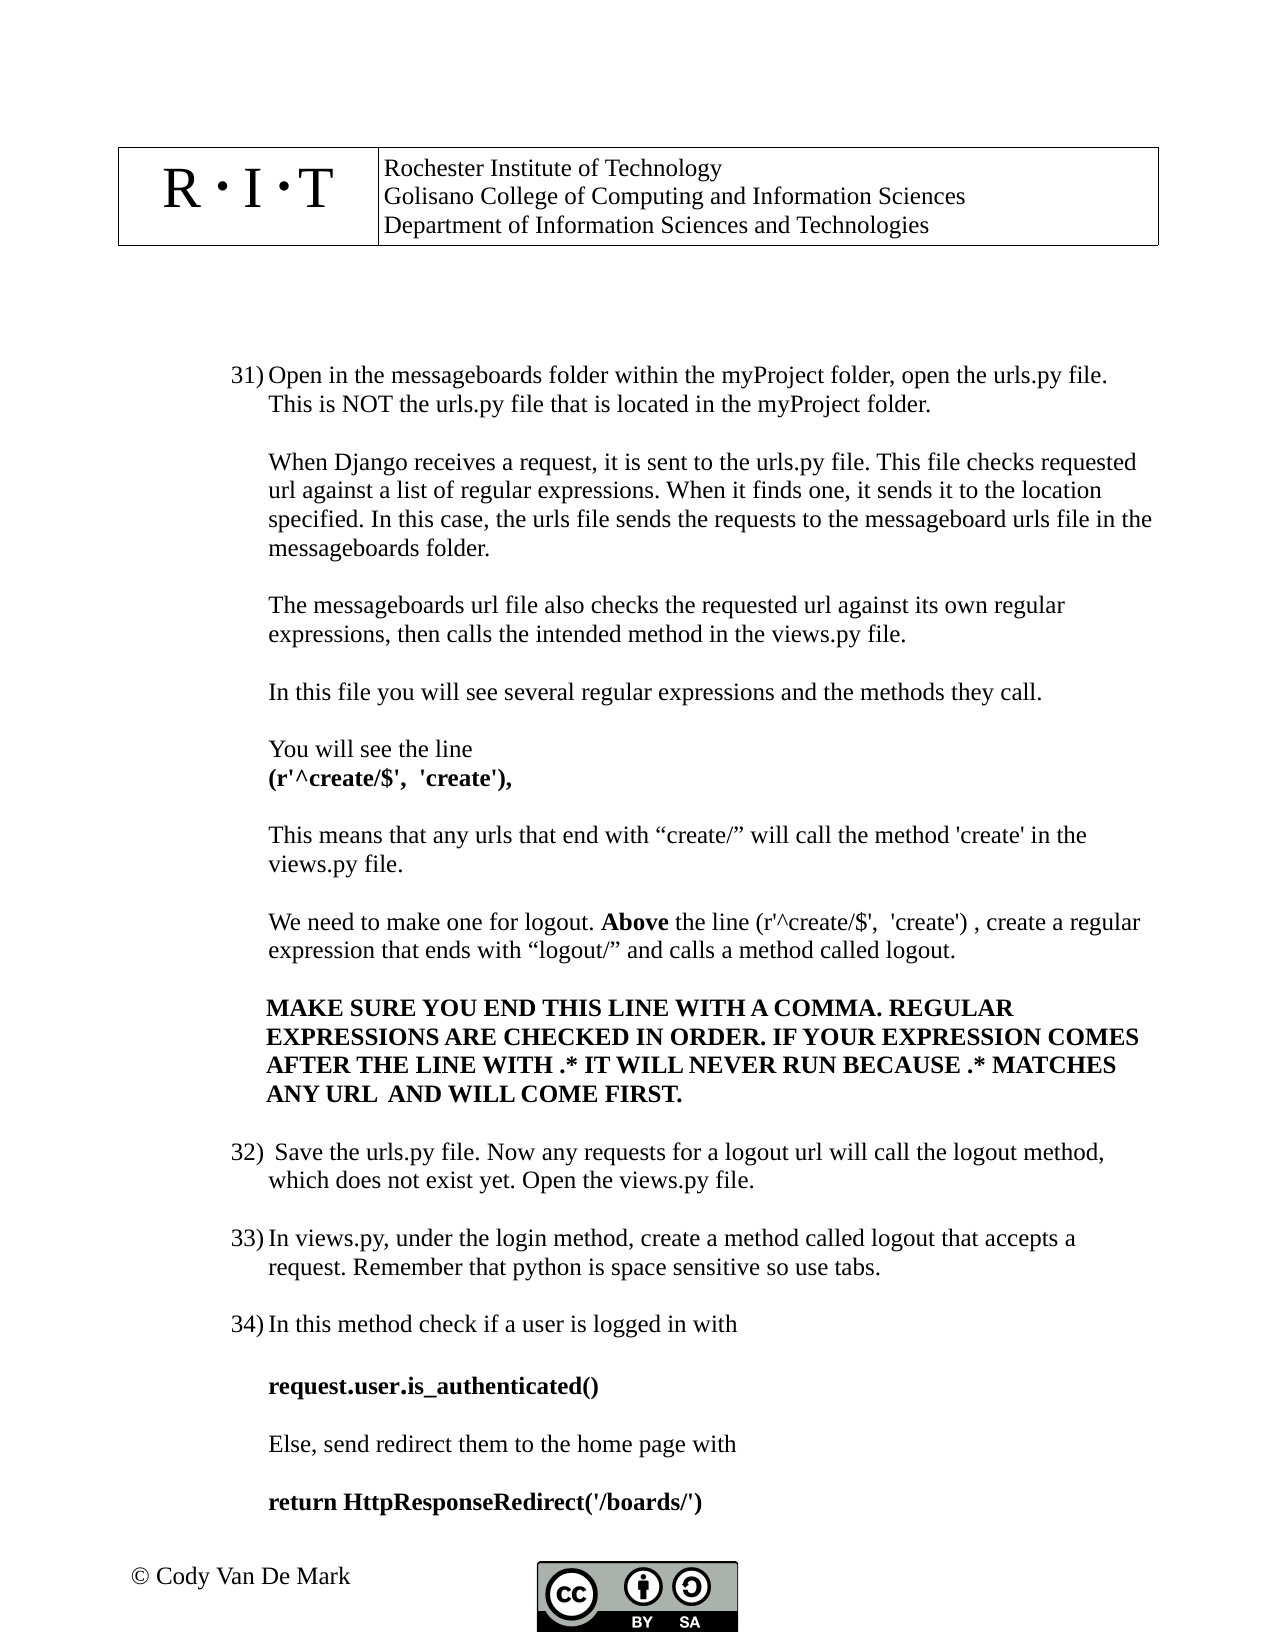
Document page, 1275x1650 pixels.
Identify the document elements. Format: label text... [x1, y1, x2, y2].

list Open in the messageboards folder within the myProject folder, open the urls.py file. This is NOT the urls.py file that is located in the myProject folder. When Django receives a request, it is sent to the urls.py file. This file checks requested url against a list of regular expressions. When it finds one, it sends it to the location specified. In this case, the urls file sends the requests to the messageboard urls file in the messageboards folder. The messageboards url file also checks the requested url against its own regular expressions, then calls the intended method in the views.py file. In this file you will see several regular expressions and the methods they call. You will see the line (r'^create/$', 'create'), [231, 361, 1157, 821]
list In views.py, under the login method, create a method called logout that accepts a request. Remember that python is space sensitive so use tabs. [231, 1223, 1157, 1281]
picture [536, 1561, 739, 1632]
list This means that any urls that end with “create/” will call the method 'create' in the views.py file. We need to make one for logout. Above the line (r'^create/$', 'create') , create a regular expression that ends with “logout/” and calls a method called logout. [231, 821, 1157, 964]
list Save the urls.py file. Now any requests for a logout url will call the logout method, which does not exist yet. Open the views.py file. [231, 1137, 1157, 1194]
text MAKE SURE YOU END THIS LINE WITH A COMMA. REGULAR EXPRESSIONS ARE CHECKED IN ORDER. IF YOUR EXPRESSION COMES AFTER THE LINE WITH .* IT WILL NEVER RUN BECAUSE .* MATCHES ANY URL AND WILL COME FIRST. [118, 993, 1157, 1108]
list In this method check if a user is logged in with request.user.is_authenticated() Else, send redirect them to the home page with return HttpResponseRedirect('/boards/') [231, 1309, 1157, 1515]
